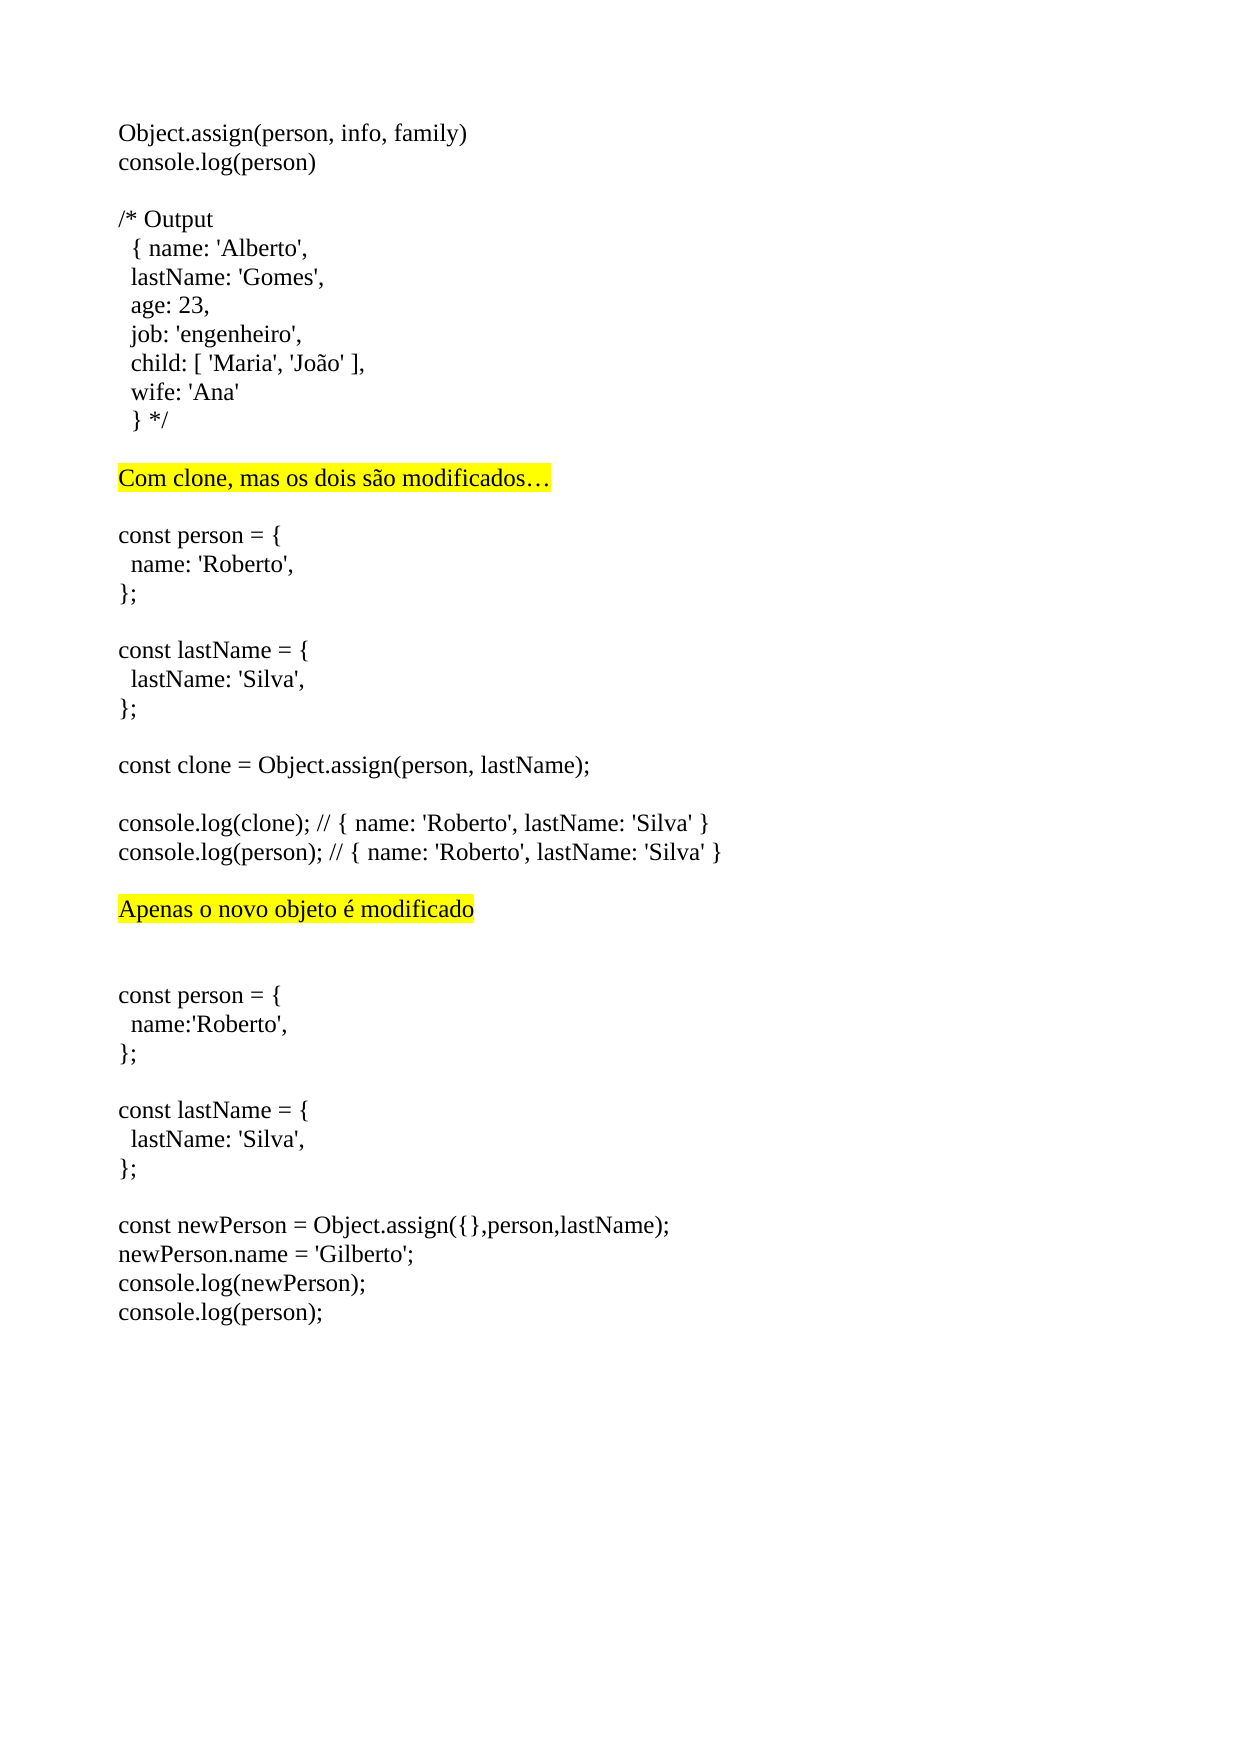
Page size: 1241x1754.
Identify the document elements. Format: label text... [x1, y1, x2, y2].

text const newPerson = Object.assign({},person,lastName); [118, 1211, 1122, 1239]
text Com clone, mas os dois são modificados… [118, 463, 1122, 492]
text Object.assign(person, info, family) [118, 118, 1122, 147]
text wife: 'Ana' [118, 377, 1122, 406]
text }; [118, 1153, 1122, 1182]
text /* Output [118, 204, 1122, 233]
text const lastName = { [118, 636, 1122, 664]
text console.log(clone); // { name: 'Roberto', lastName: 'Silva' } [118, 808, 1122, 837]
text lastName: 'Gomes', [118, 262, 1122, 291]
text console.log(person); [118, 1297, 1122, 1326]
text console.log(person) [118, 147, 1122, 176]
text const person = { [118, 981, 1122, 1009]
text newPerson.name = 'Gilberto'; [118, 1239, 1122, 1268]
text Apenas o novo objeto é modificado [118, 894, 1122, 923]
text child: [ 'Maria', 'João' ], [118, 348, 1122, 377]
text }; [118, 693, 1122, 722]
text name:'Roberto', [118, 1009, 1122, 1038]
text const clone = Object.assign(person, lastName); [118, 751, 1122, 779]
text age: 23, [118, 291, 1122, 319]
text { name: 'Alberto', [118, 233, 1122, 262]
text }; [118, 1038, 1122, 1067]
text console.log(newPerson); [118, 1268, 1122, 1297]
text lastName: 'Silva', [118, 664, 1122, 693]
text const lastName = { [118, 1096, 1122, 1124]
text const person = { [118, 521, 1122, 549]
text console.log(person); // { name: 'Roberto', lastName: 'Silva' } [118, 837, 1122, 866]
text }; [118, 578, 1122, 607]
text lastName: 'Silva', [118, 1124, 1122, 1153]
text } */ [118, 406, 1122, 434]
text name: 'Roberto', [118, 549, 1122, 578]
text job: 'engenheiro', [118, 319, 1122, 348]
